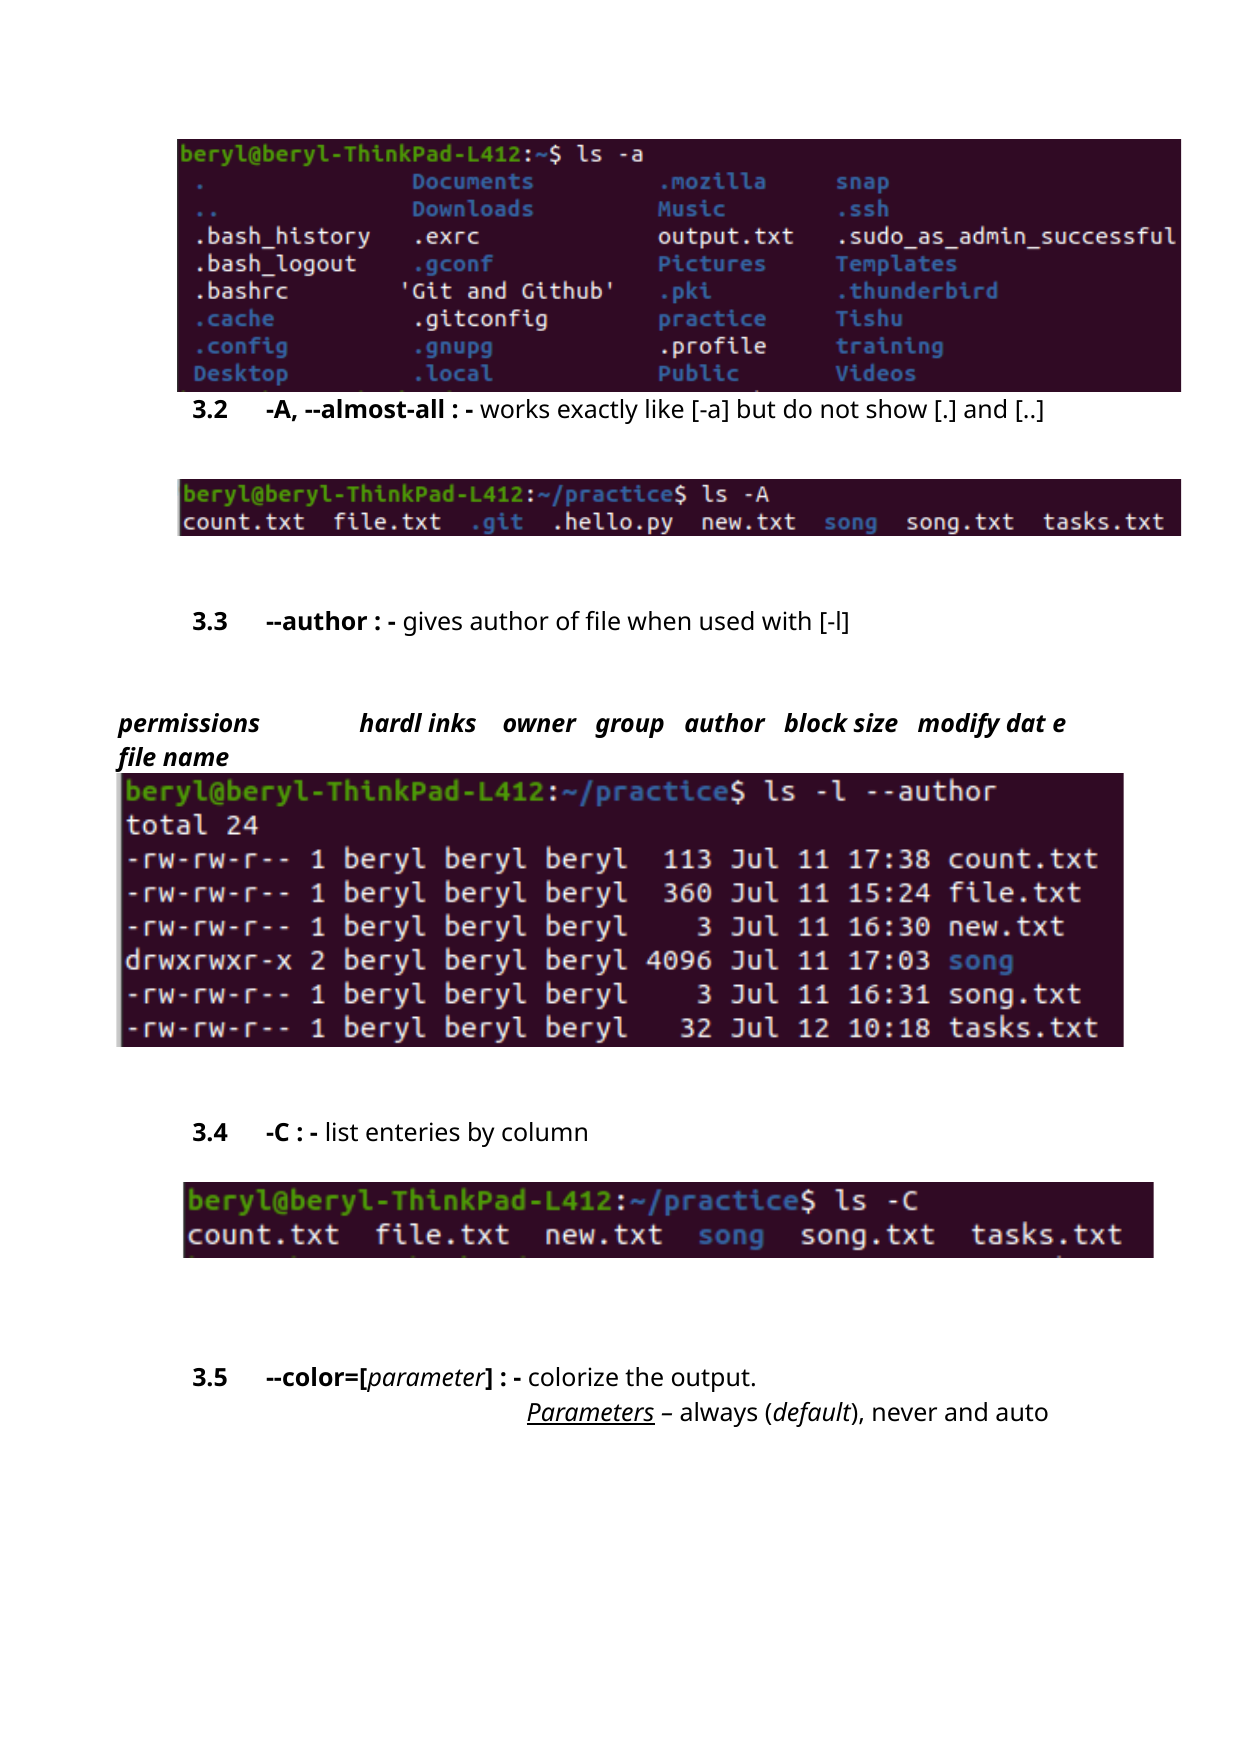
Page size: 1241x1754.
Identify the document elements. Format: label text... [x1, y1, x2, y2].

picture [177, 139, 1182, 392]
text 3.4 -C : - list enteries by column [118, 1114, 1122, 1148]
text 3.5 --color=[parameter] : - colorize the output. [118, 1360, 1122, 1394]
text 3.3 --author : - gives author of file when used with [-l] [118, 603, 1122, 637]
text permissions hardl inks owner group author block size modify dat e file name [118, 706, 1122, 773]
text Parameters – always (default), never and auto [118, 1394, 1122, 1428]
picture [182, 1182, 1154, 1258]
text 3.2 -A, --almost-all : - works exactly like [-a] but do not show [.] and [..] [118, 186, 1122, 426]
picture [116, 773, 1124, 1047]
picture [177, 479, 1182, 536]
